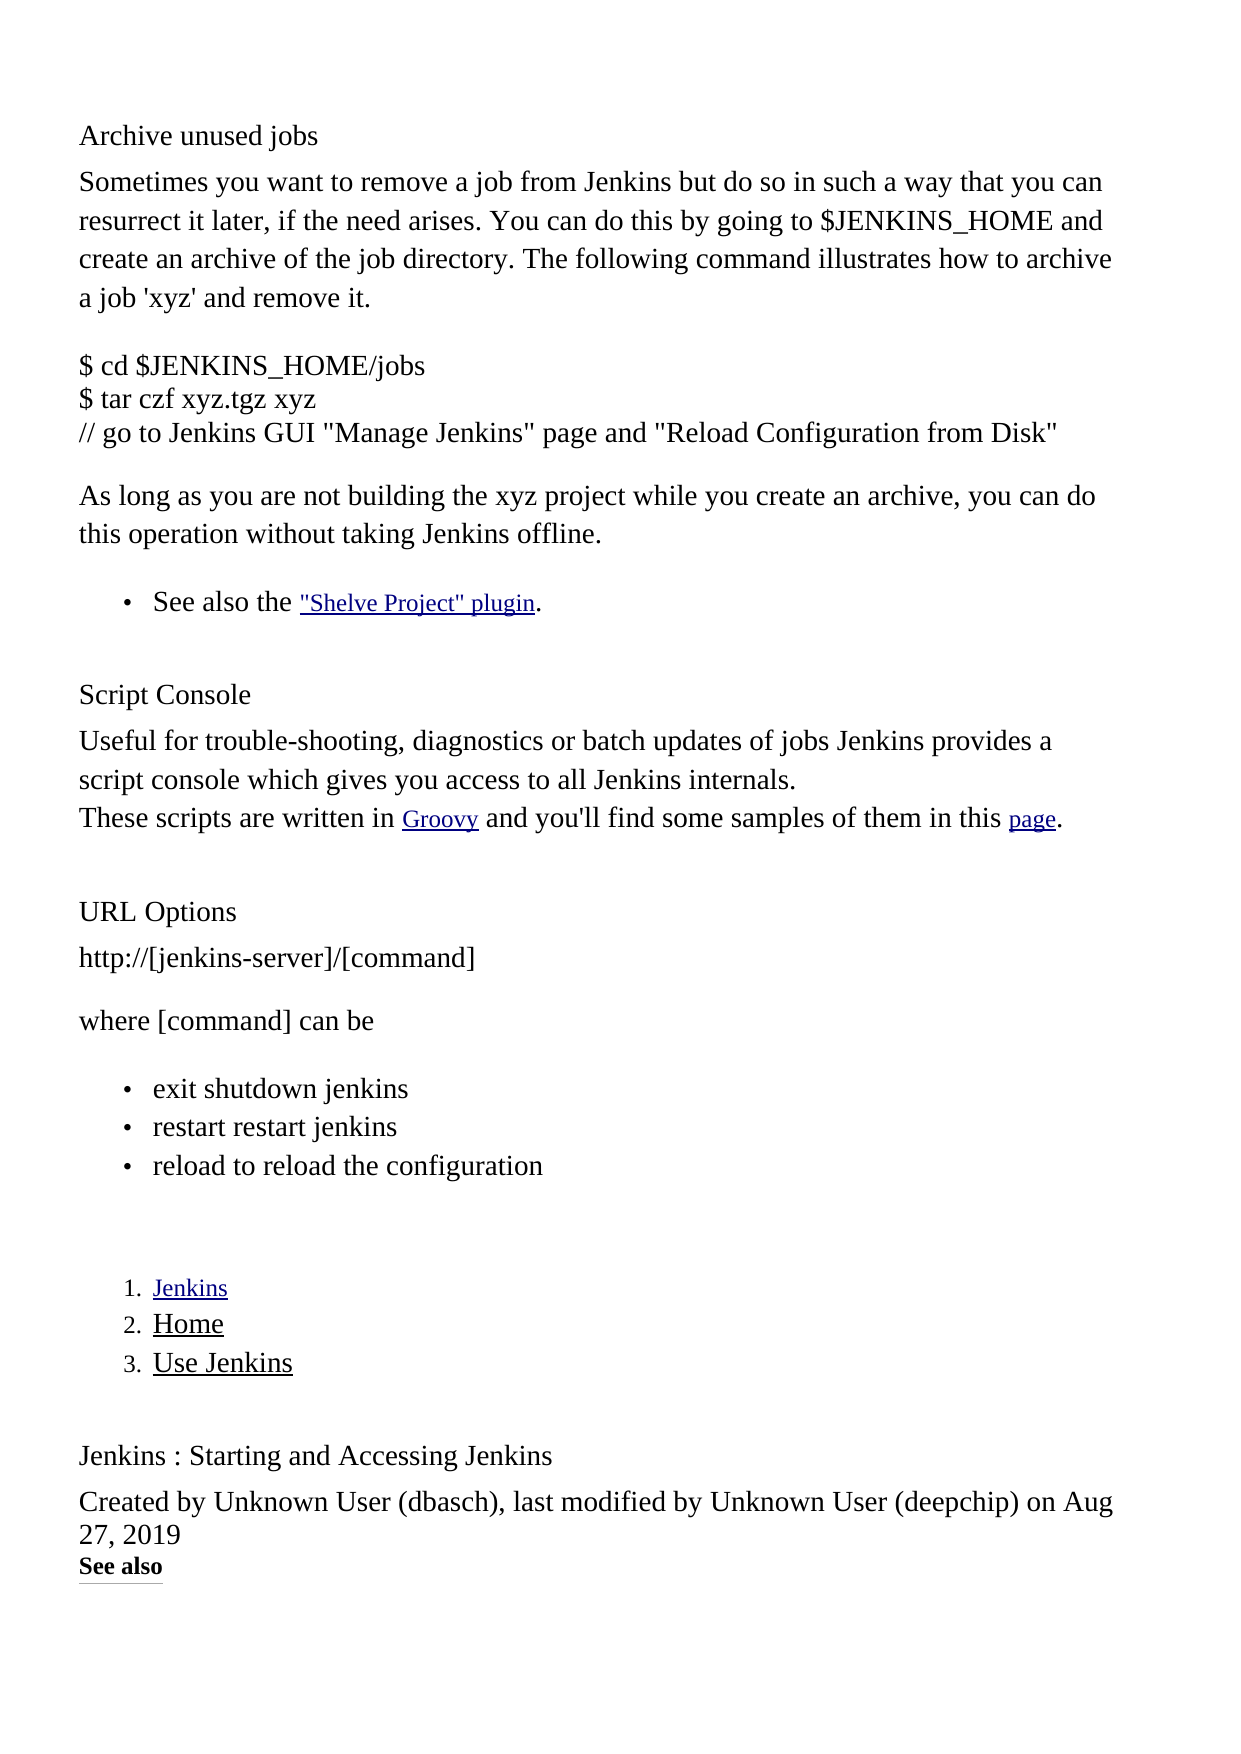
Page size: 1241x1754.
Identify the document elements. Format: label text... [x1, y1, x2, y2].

text // go to Jenkins GUI "Manage Jenkins" page and "Reload Configuration from Disk" [79, 415, 1122, 448]
text Useful for trouble-shooting, diagnostics or batch updates of jobs Jenkins provides a script console which gives you access to all Jenkins internals. These scripts are written in Groovy and you'll find some samples of them in this page. [79, 723, 1122, 834]
text $ cd $JENKINS_HOME/jobs [79, 348, 1122, 381]
subtitle Script Console [79, 677, 1122, 711]
subtitle Archive unused jobs [79, 118, 1122, 152]
list reload to reload the configuration [123, 1148, 1122, 1181]
list exit shutdown jenkins [123, 1071, 1122, 1104]
list Home [123, 1306, 1122, 1340]
text Sometimes you want to remove a job from Jenkins but do so in such a way that you can resurrect it later, if the need arises. You can do this by going to $JENKINS_HOME and create an archive of the job directory. The following command illustrates how to archive a job 'xyz' and remove it. [79, 164, 1122, 313]
text See also [79, 1551, 1122, 1583]
subtitle Jenkins : Starting and Accessing Jenkins [79, 1438, 1122, 1471]
list Jenkins [123, 1273, 1122, 1302]
subtitle URL Options [79, 894, 1122, 927]
text As long as you are not building the xyz project while you create an archive, you can do this operation without taking Jenkins offline. [79, 478, 1122, 550]
list restart restart jenkins [123, 1109, 1122, 1143]
list Use Jenkins [123, 1345, 1122, 1378]
list See also the "Shelve Project" plugin. [123, 584, 1122, 618]
text Created by Unknown User (dbasch), last modified by Unknown User (deepchip) on Aug 27, 2019 [79, 1484, 1122, 1551]
text $ tar czf xyz.tgz xyz [79, 381, 1122, 415]
text http://[jenkins-server]/[command] [79, 940, 1122, 973]
text where [command] can be [79, 1003, 1122, 1036]
